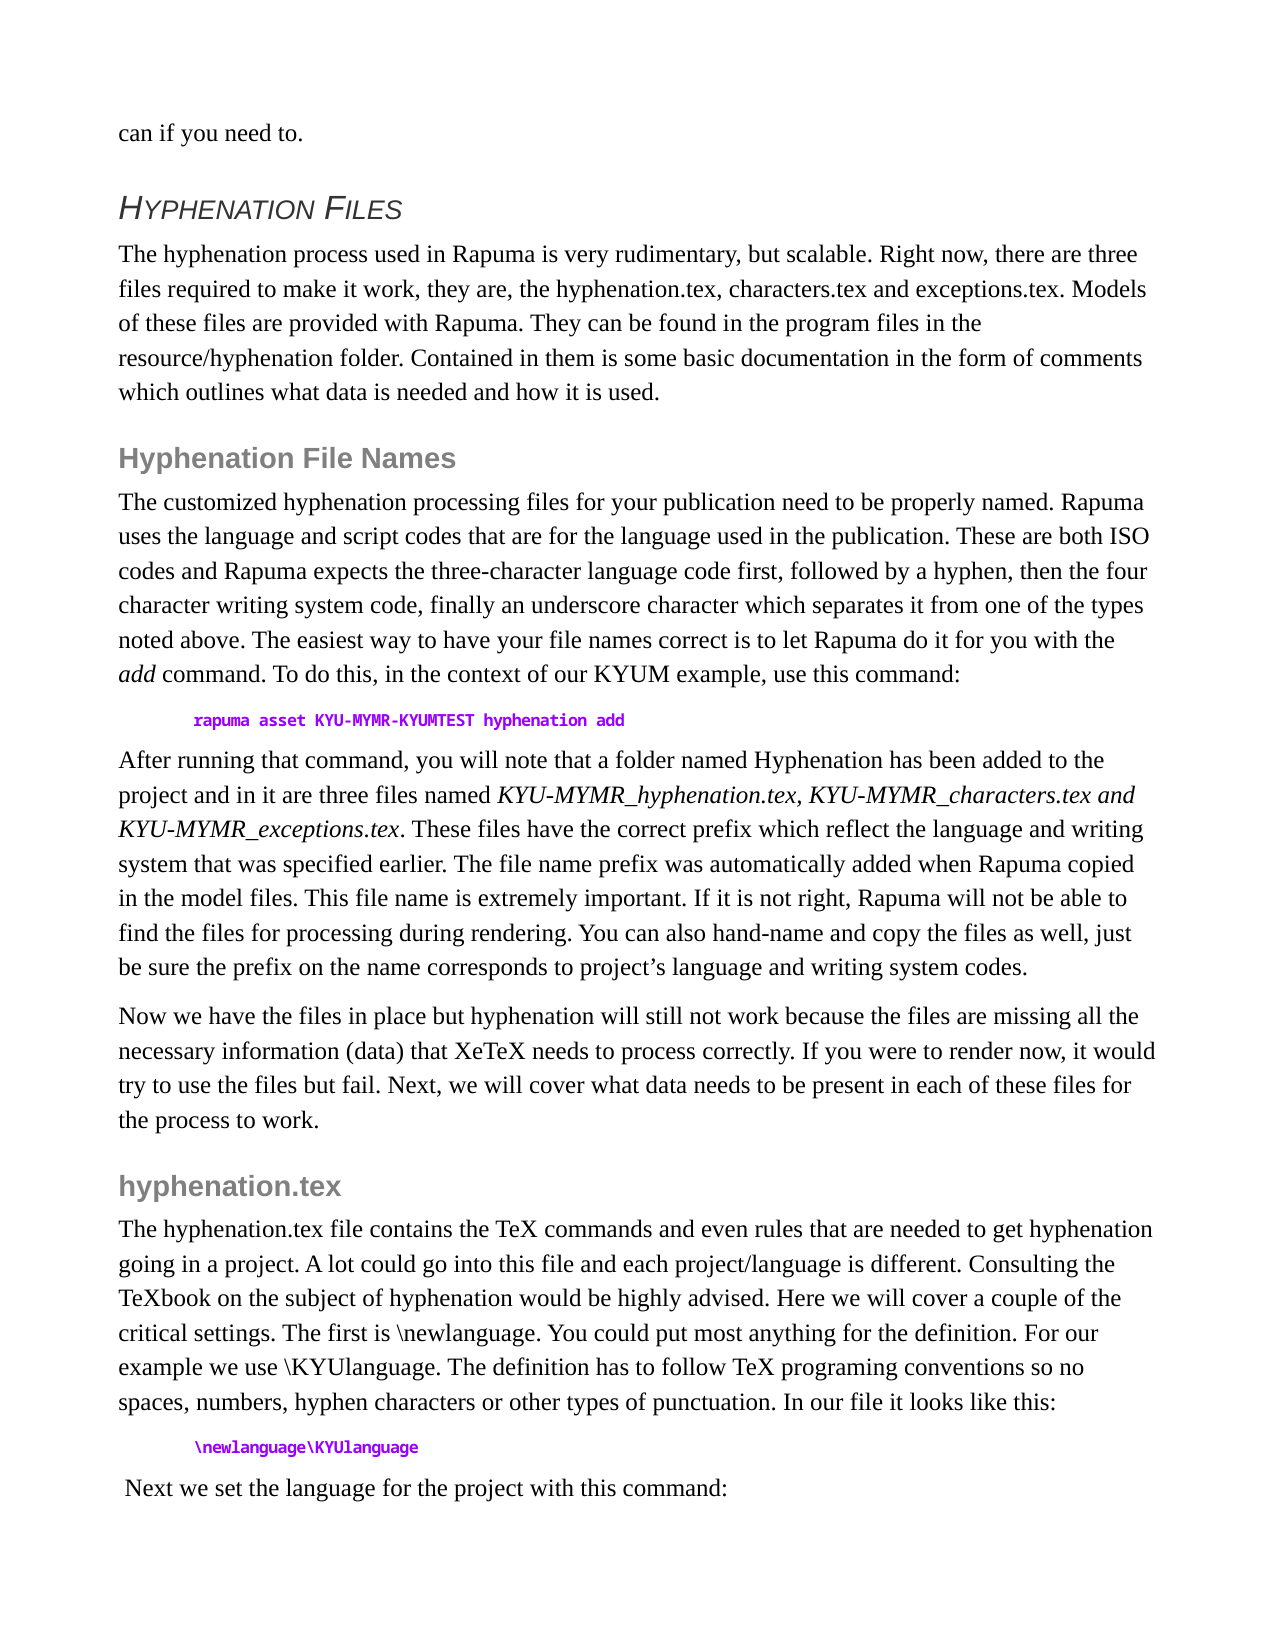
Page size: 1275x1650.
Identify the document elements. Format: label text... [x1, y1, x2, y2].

text After running that command, you will note that a folder named Hyphenation has been added to the project and in it are three files named KYU-MYMR_hyphenation.tex, KYU-MYMR_characters.tex and KYU-MYMR_exceptions.tex. These files have the correct prefix which reflect the language and writing system that was specified earlier. The file name prefix was automatically added when Rapuma copied in the model files. This file name is extremely important. If it is not right, Rapuma will not be able to find the files for processing during rendering. You can also hand-name and copy the files as well, just be sure the prefix on the name corresponds to project’s language and writing system codes. [118, 746, 1157, 981]
subtitle Hyphenation File Names [118, 441, 1157, 474]
text rapuma asset KYU-MYMR-KYUMTEST hyphenation add [193, 708, 1157, 731]
text can if you need to. [118, 118, 1157, 147]
text \newlanguage\KYUlanguage [193, 1436, 1157, 1459]
text The hyphenation process used in Rapuma is very rudimentary, but scalable. Right now, there are three files required to make it work, they are, the hyphenation.tex, characters.tex and exceptions.tex. Models of these files are provided with Rapuma. They can be found in the program files in the resource/hyphenation folder. Contained in them is some basic documentation in the form of comments which outlines what data is needed and how it is used. [118, 239, 1157, 406]
text The customized hyphenation processing files for your publication need to be properly named. Rapuma uses the language and script codes that are for the language used in the publication. These are both ISO codes and Rapuma expects the three-character language code first, followed by a hyphen, then the four character writing system code, finally an underscore character which separates it from one of the types noted above. The easiest way to have your file names correct is to let Rapuma do it for you with the add command. To do this, in the context of our KYUM example, use this command: [118, 487, 1157, 688]
subtitle Hyphenation Files [118, 188, 1157, 227]
text Next we set the language for the project with this command: [118, 1473, 1157, 1502]
subtitle hyphenation.tex [118, 1168, 1157, 1202]
text The hyphenation.tex file contains the TeX commands and even rules that are needed to get hyphenation going in a project. A lot could go into this file and each project/language is different. Consulting the TeXbook on the subject of hyphenation would be highly advised. Here we will cover a couple of the critical settings. The first is \newlanguage. You could put most anything for the definition. For our example we use \KYUlanguage. The definition has to follow TeX programing conventions so no spaces, numbers, hyphen characters or other types of punctuation. In our file it looks like this: [118, 1214, 1157, 1416]
text Now we have the files in place but hyphenation will still not work because the files are missing all the necessary information (data) that XeTeX needs to process correctly. If you were to render now, it would try to use the files but fail. Next, we will cover what data needs to be present in each of these files for the process to work. [118, 1001, 1157, 1134]
